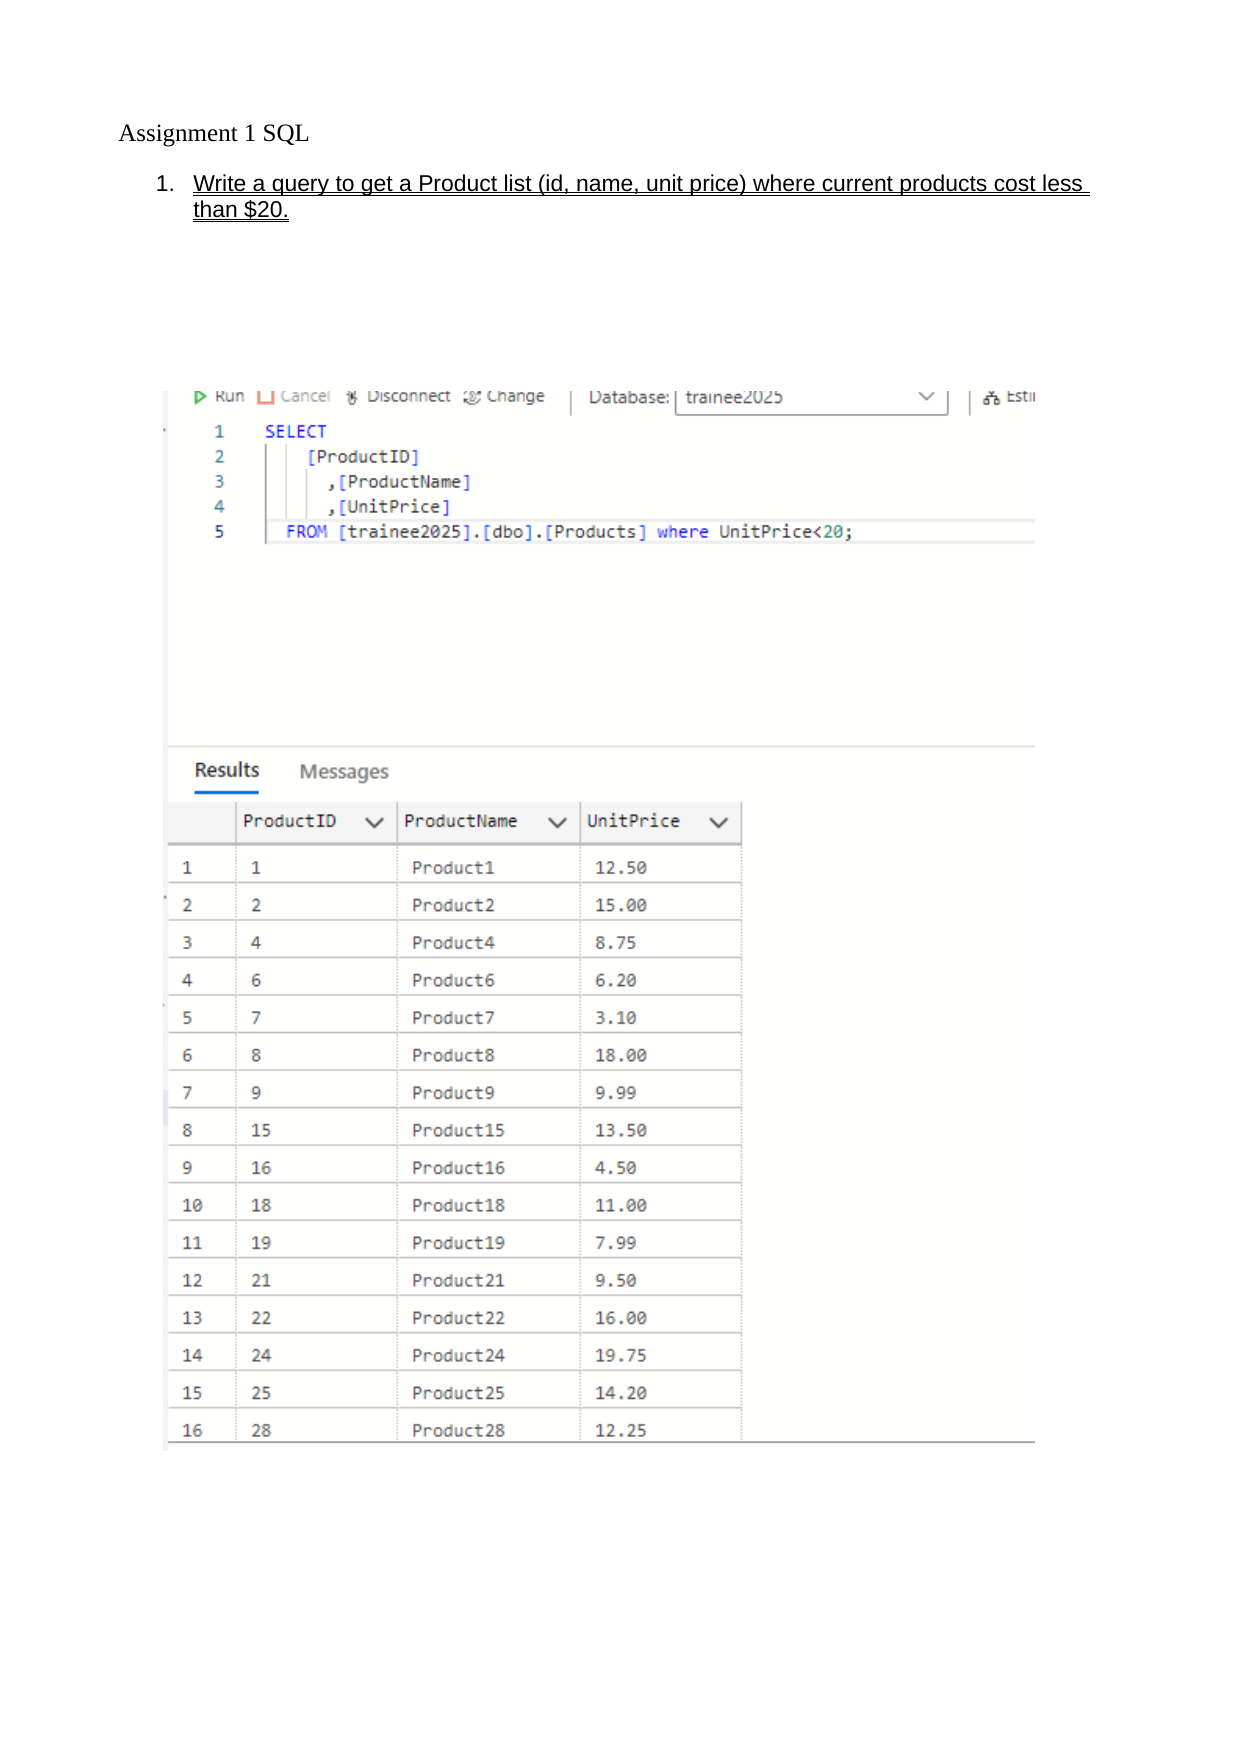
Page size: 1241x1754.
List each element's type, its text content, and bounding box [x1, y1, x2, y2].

picture [162, 391, 1035, 1451]
text Assignment 1 SQL [118, 118, 1122, 147]
list Write a query to get a Product list (id, name, unit price) where current products cost less than $20. [156, 170, 1122, 222]
